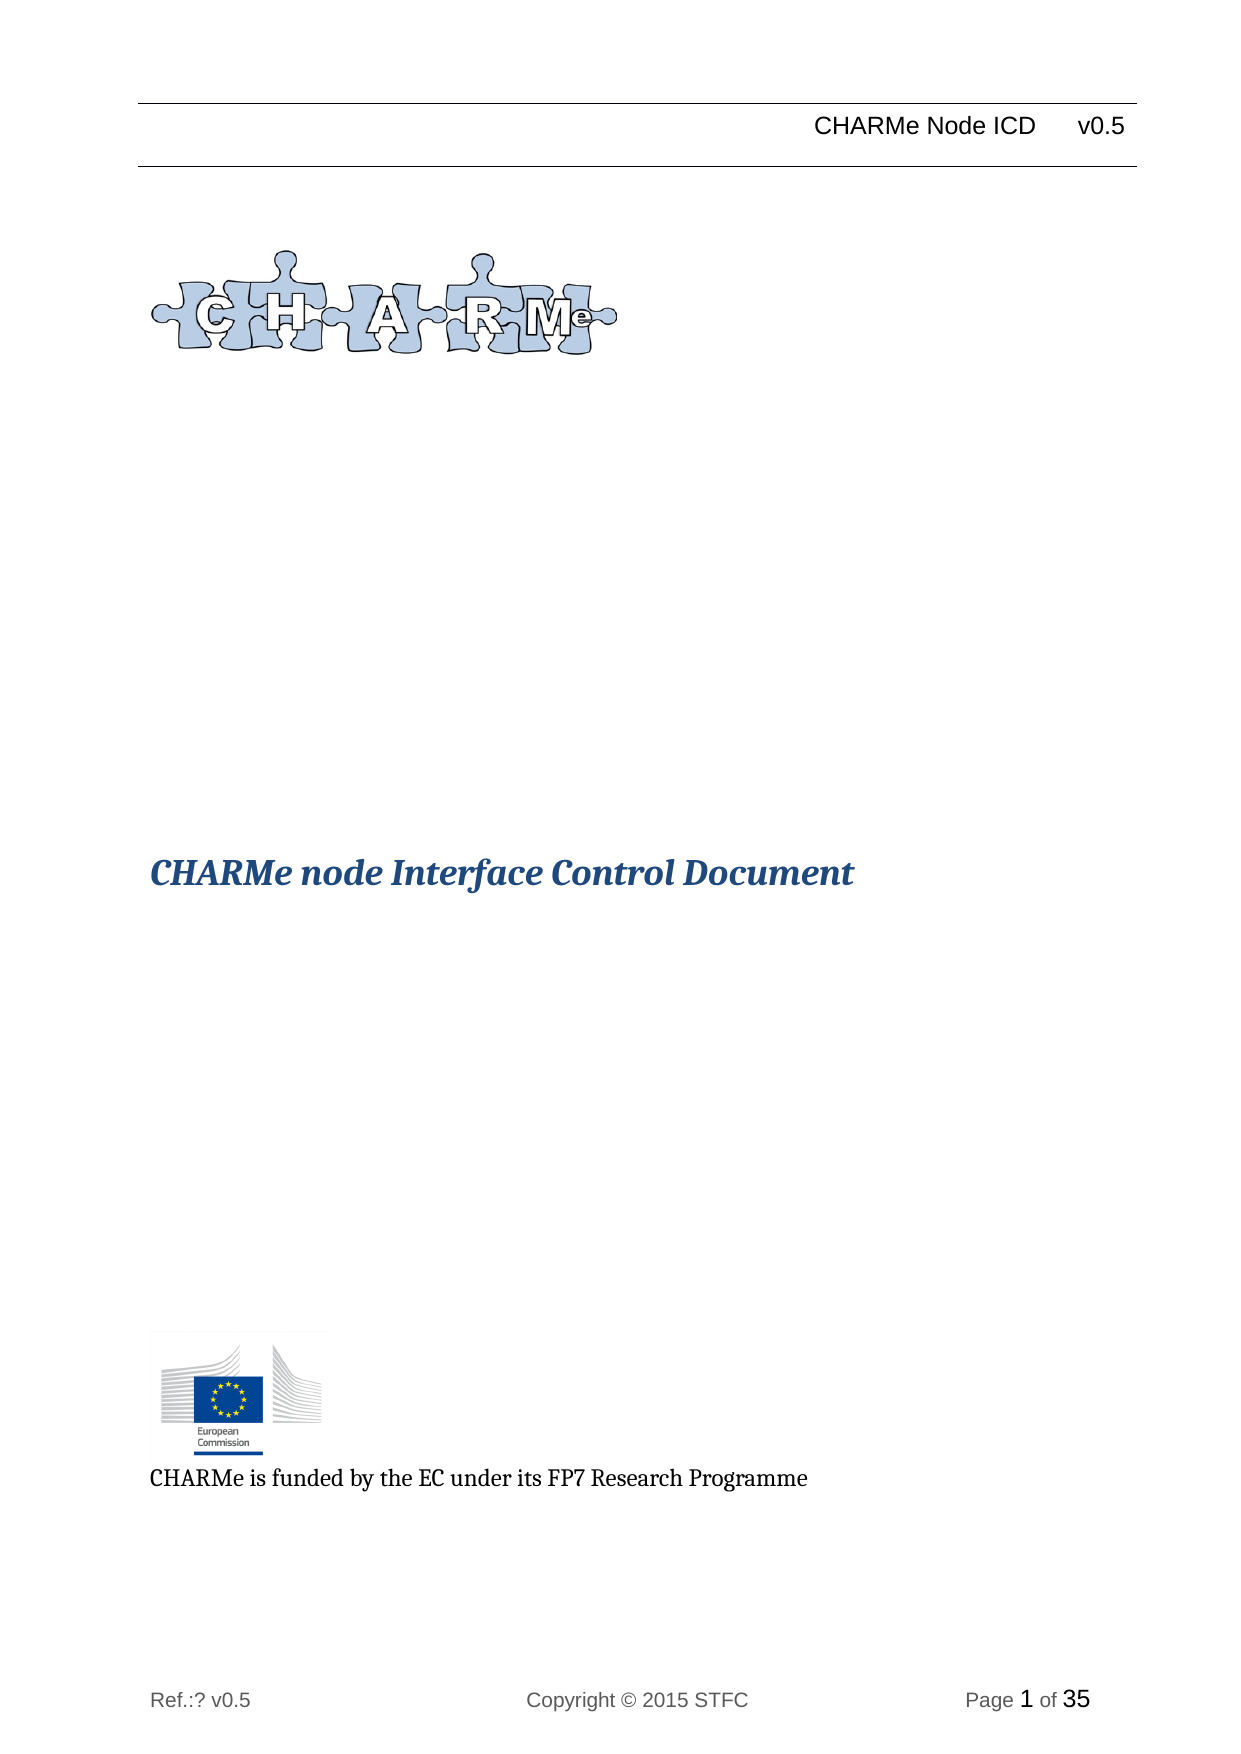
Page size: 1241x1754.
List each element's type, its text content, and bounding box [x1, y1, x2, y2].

text CHARMe node Interface Control Document [150, 851, 1090, 894]
picture [150, 250, 618, 382]
picture [150, 1331, 329, 1460]
text CHARMe is funded by the EC under its FP7 Research Programme [150, 1299, 1090, 1492]
